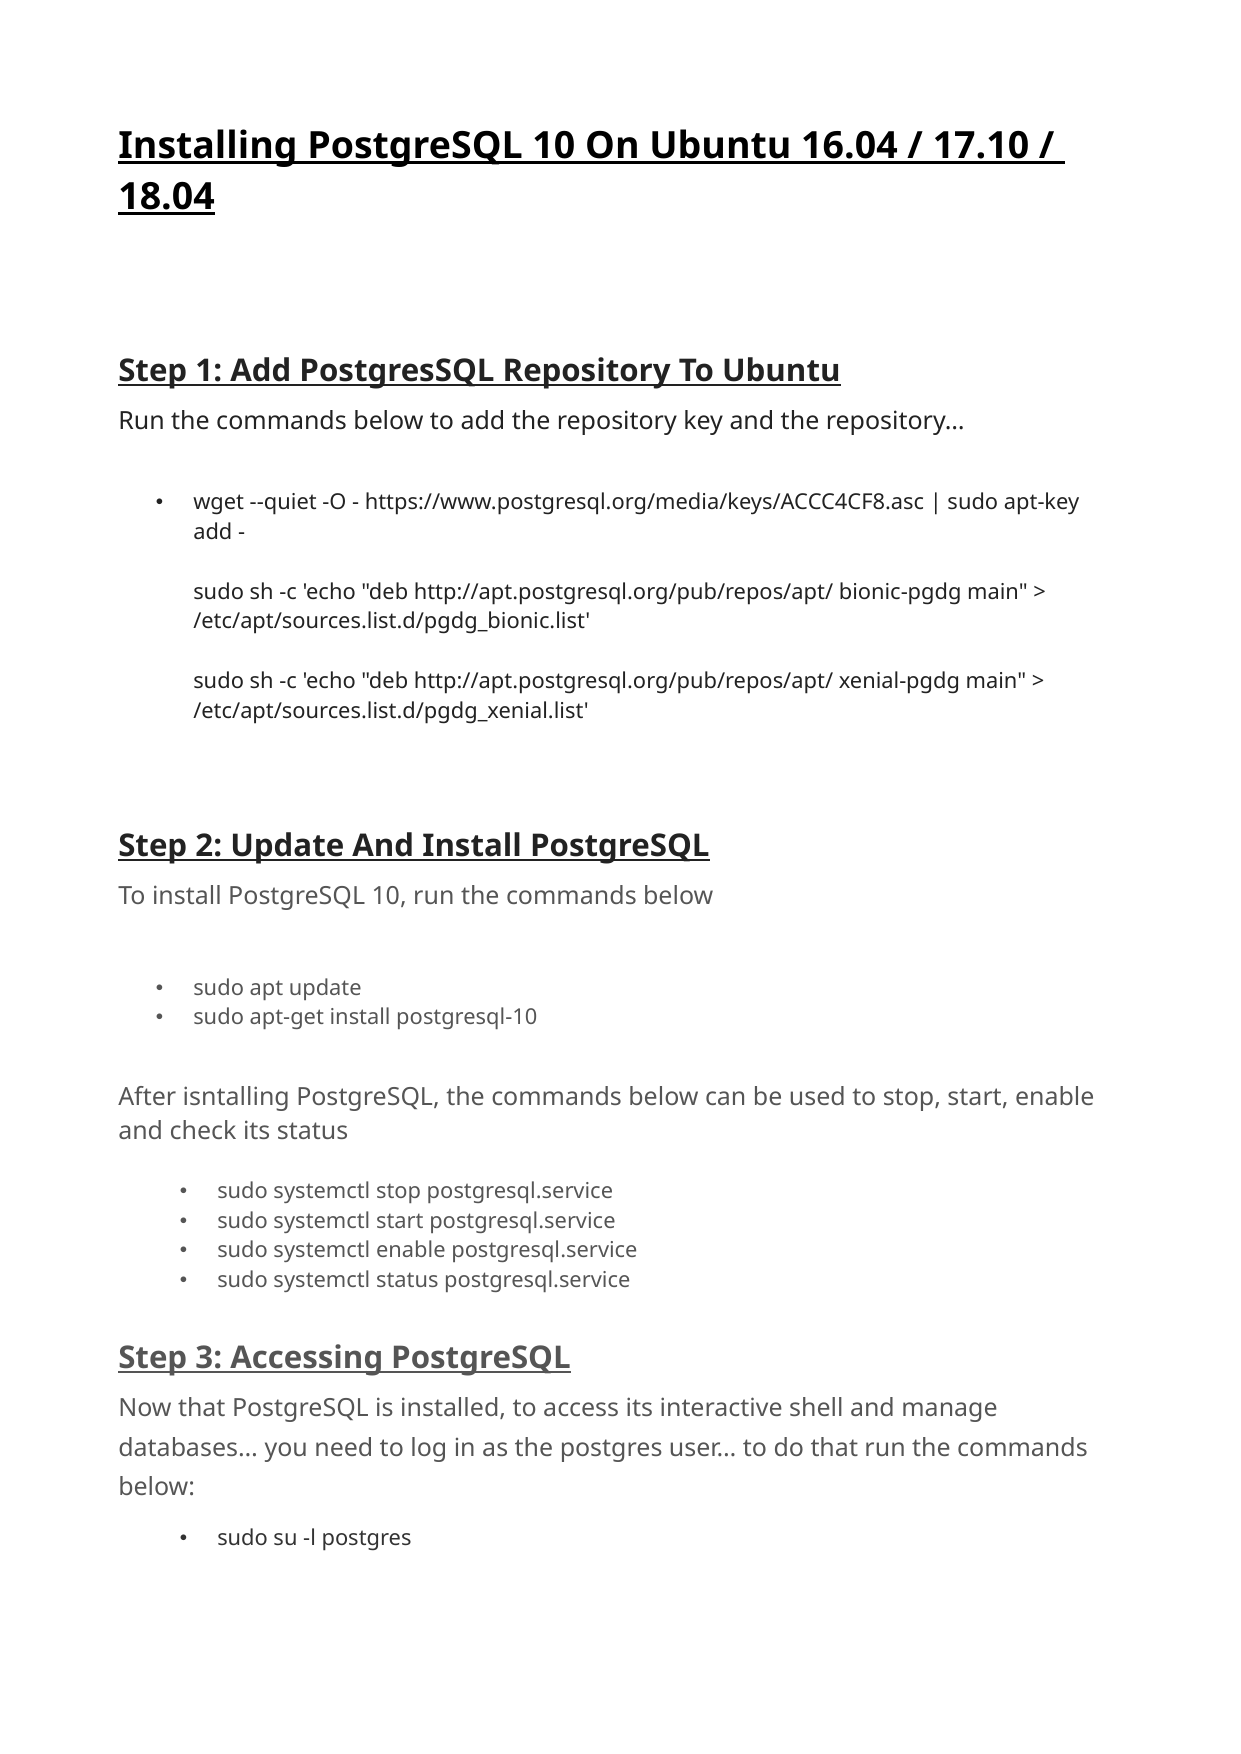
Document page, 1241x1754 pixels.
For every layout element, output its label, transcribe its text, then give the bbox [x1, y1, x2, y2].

list sudo sh -c 'echo "deb http://apt.postgresql.org/pub/repos/apt/ xenial-pgdg main" > /etc/apt/sources.list.d/pgdg_xenial.list' [156, 665, 1122, 725]
list sudo systemctl start postgresql.service [179, 1205, 1122, 1234]
text To install PostgreSQL 10, run the commands below [118, 878, 1122, 912]
list sudo apt update [156, 972, 1122, 1001]
text Installing PostgreSQL 10 On Ubuntu 16.04 / 17.10 / 18.04 [118, 118, 1122, 220]
list sudo systemctl stop postgresql.service [179, 1175, 1122, 1205]
list sudo systemctl status postgresql.service [179, 1264, 1122, 1294]
text Run the commands below to add the repository key and the repository… [118, 403, 1122, 437]
list wget --quiet -O - https://www.postgresql.org/media/keys/ACCC4CF8.asc | sudo apt-key add - [156, 486, 1122, 546]
text Now that PostgreSQL is installed, to access its interactive shell and manage databases… you need to log in as the postgres user… to do that run the commands below: [118, 1390, 1122, 1502]
subtitle Step 2: Update And Install PostgreSQL [118, 823, 1122, 865]
subtitle Step 3: Accessing PostgreSQL [118, 1335, 1122, 1377]
list sudo systemctl enable postgresql.service [179, 1234, 1122, 1264]
list sudo apt-get install postgresql-10 [156, 1001, 1122, 1031]
list sudo su -l postgres [179, 1522, 1122, 1552]
subtitle Step 1: Add PostgresSQL Repository To Ubuntu [118, 348, 1122, 390]
text After isntalling PostgreSQL, the commands below can be used to stop, start, enable and check its status [118, 1078, 1122, 1147]
list sudo sh -c 'echo "deb http://apt.postgresql.org/pub/repos/apt/ bionic-pgdg main" > /etc/apt/sources.list.d/pgdg_bionic.list' [156, 576, 1122, 635]
